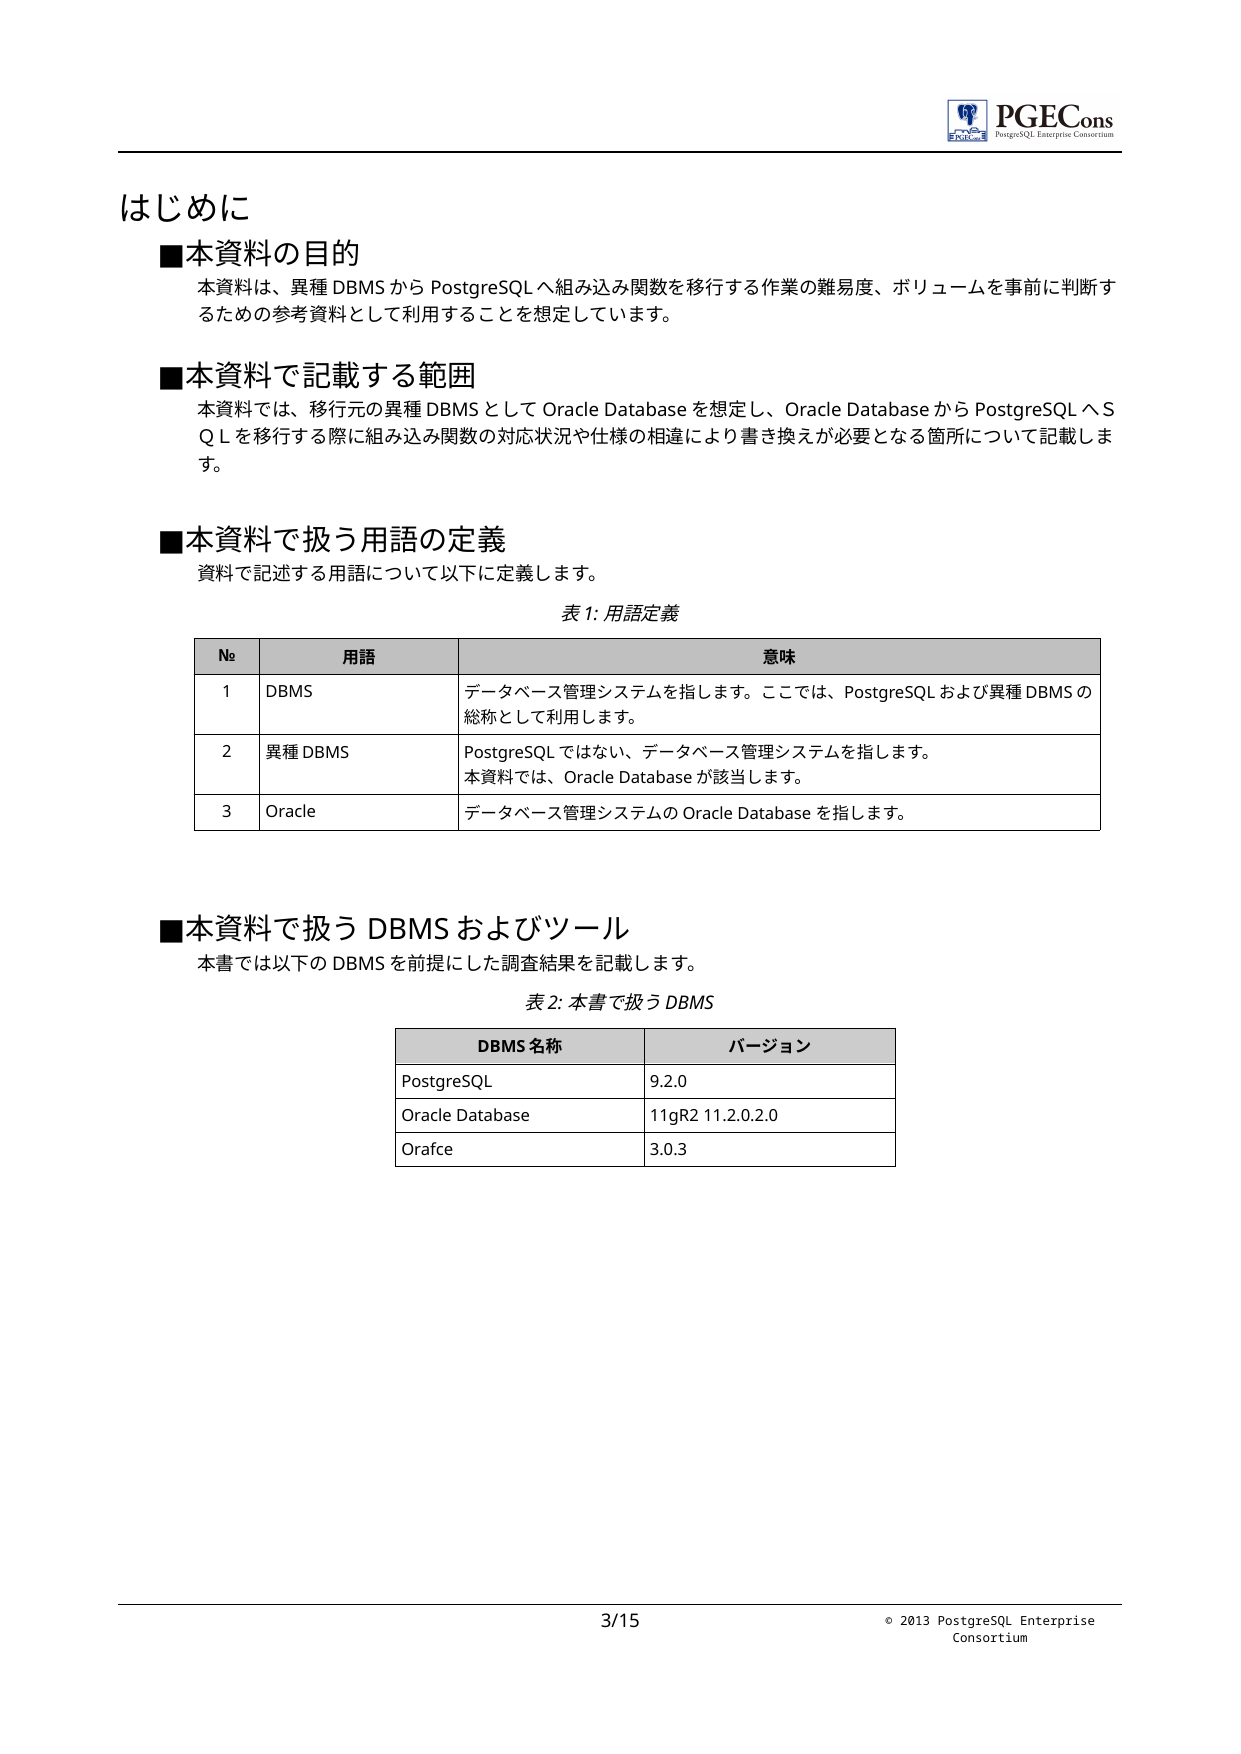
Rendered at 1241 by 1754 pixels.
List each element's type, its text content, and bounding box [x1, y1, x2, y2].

text 表 1: 用語定義 [118, 598, 1122, 626]
text 本資料では、移行元の異種DBMSとしてOracle Databaseを想定し、Oracle DatabaseからPostgreSQLへＳＱＬを移行する際に組み込み関数の対応状況や仕様の相違により書き換えが必要となる箇所について記載します。 [197, 395, 1122, 477]
table_cell 3.0.3 [645, 1133, 895, 1166]
table_cell 9.2.0 [645, 1065, 895, 1098]
table_header バージョン [645, 1029, 895, 1063]
table_cell PostgreSQL [396, 1065, 644, 1098]
text はじめに [118, 182, 1122, 230]
table_header № [195, 639, 259, 674]
text 本書では以下のDBMSを前提にした調査結果を記載します。 [197, 948, 1122, 976]
table_header 意味 [459, 639, 1100, 674]
table_header 用語 [260, 639, 458, 674]
table_cell データベース管理システムを指します。ここでは、PostgreSQLおよび異種DBMSの総称として利用します。 [459, 675, 1100, 734]
table_header DBMS名称 [396, 1029, 644, 1063]
text ■本資料の目的 [157, 230, 1122, 273]
table_cell Orafce [396, 1133, 644, 1166]
table_cell 2 [195, 735, 259, 794]
text ■本資料で扱う DBMSおよびツール [157, 906, 1122, 948]
text ■本資料で扱う用語の定義 [157, 516, 1122, 559]
table_cell DBMS [260, 675, 458, 734]
table_cell Oracle Database [396, 1099, 644, 1132]
text ■本資料で記載する範囲 [157, 353, 1122, 395]
table_cell 異種DBMS [260, 735, 458, 794]
table_cell データベース管理システムのOracle Database を指します。 [459, 795, 1100, 830]
picture [941, 94, 1119, 147]
table_cell 1 [195, 675, 259, 734]
text 表 2: 本書で扱うDBMS [118, 988, 1122, 1015]
table_cell 3 [195, 795, 259, 830]
table_cell PostgreSQLではない、データベース管理システムを指します。 本資料では、Oracle Databaseが該当します。 [459, 735, 1100, 794]
table_cell 11gR2 11.2.0.2.0 [645, 1099, 895, 1132]
text 資料で記述する用語について以下に定義します。 [197, 559, 1122, 586]
table_cell Oracle [260, 795, 458, 830]
text 本資料は、異種DBMSからPostgreSQLへ組み込み関数を移行する作業の難易度、ボリュームを事前に判断するための参考資料として利用することを想定しています。 [197, 273, 1122, 327]
